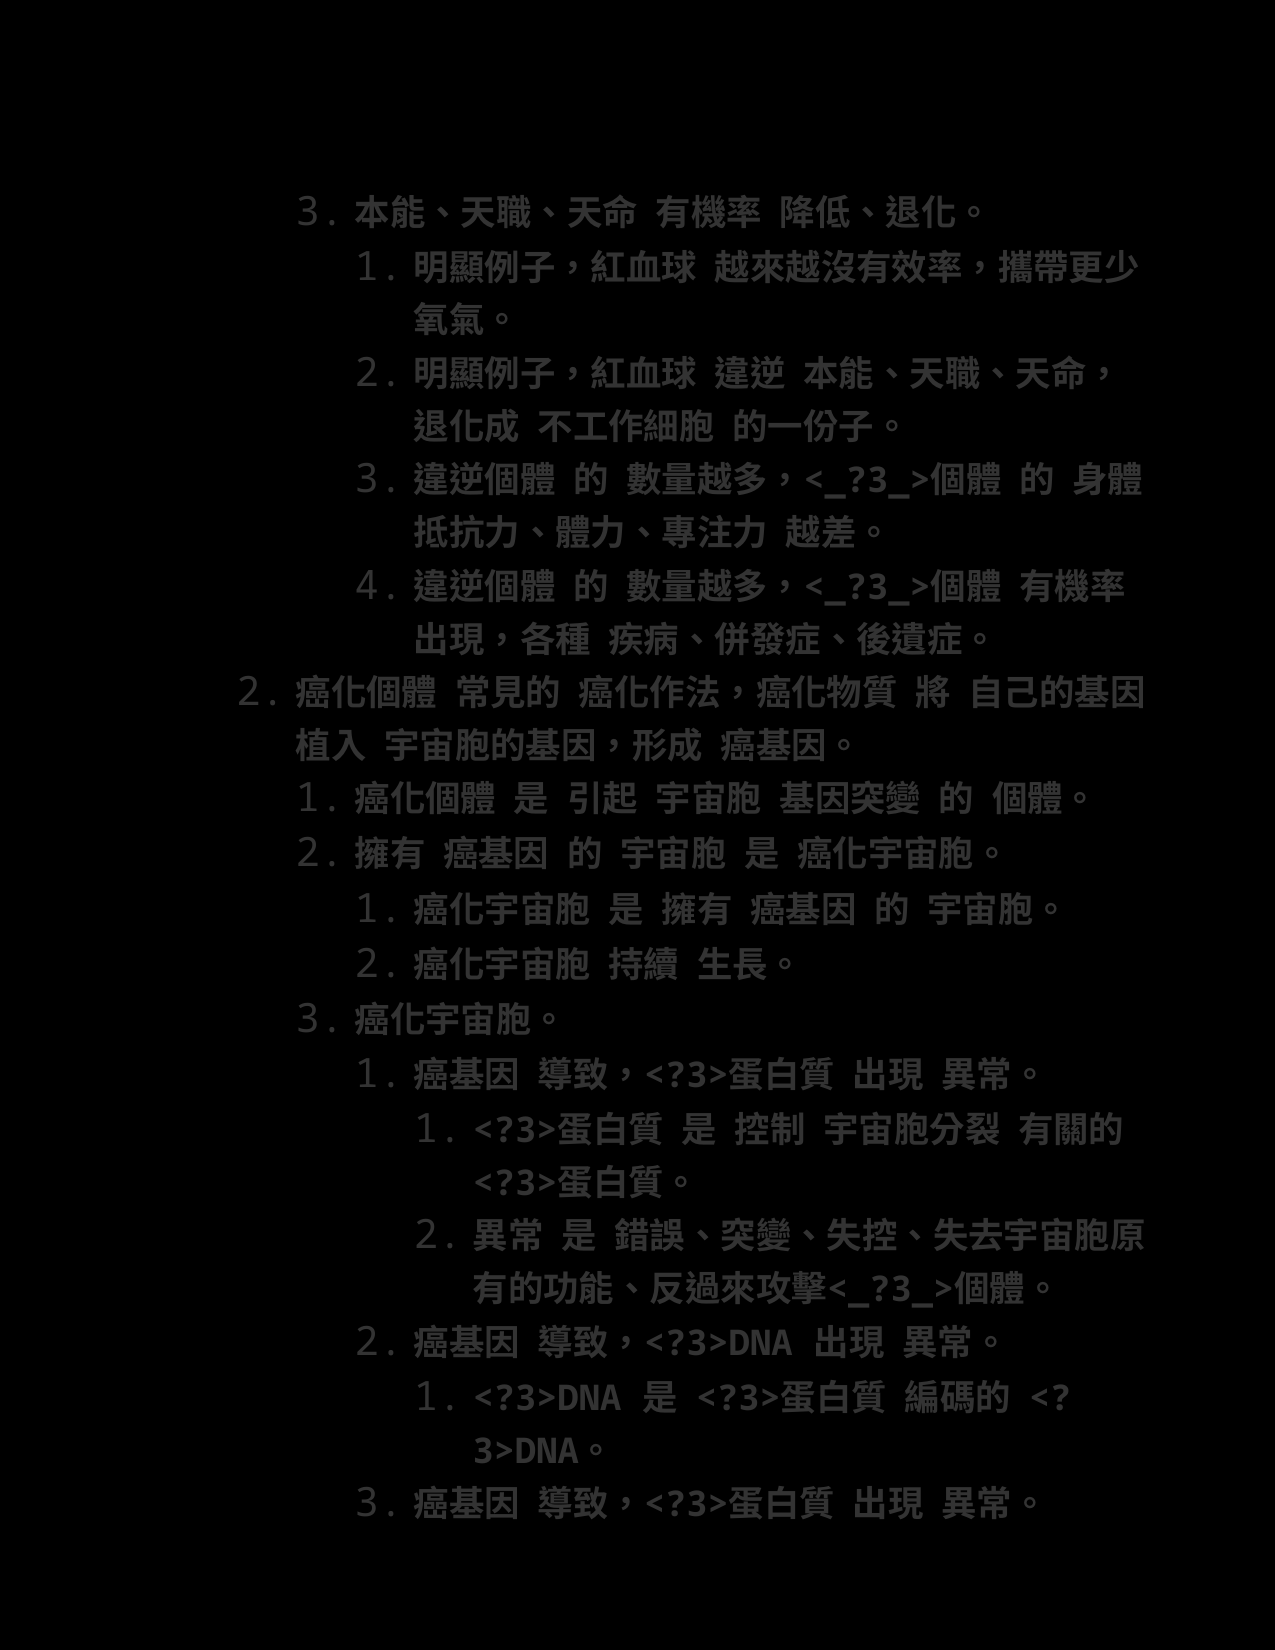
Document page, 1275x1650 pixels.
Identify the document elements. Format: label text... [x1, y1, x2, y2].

list 明顯例子，紅血球 越來越沒有效率，攜帶更少 氧氣。 [354, 237, 1157, 343]
list 癌基因 導致，<?3>DNA 出現 異常。 [354, 1312, 1157, 1367]
list 本能、天職、天命 有機率 降低、退化。 [295, 182, 1157, 237]
list 癌化個體 是 引起 宇宙胞 基因突變 的 個體。 [295, 768, 1157, 824]
list 癌化宇宙胞 是 擁有 癌基因 的 宇宙胞。 [354, 879, 1157, 934]
list 明顯例子，紅血球 違逆 本能、天職、天命，退化成 不工作細胞 的一份子。 [354, 343, 1157, 449]
list <?3>DNA 是 <?3>蛋白質 編碼的 <?3>DNA。 [413, 1367, 1157, 1474]
list <?3>蛋白質 是 控制 宇宙胞分裂 有關的 <?3>蛋白質。 [413, 1099, 1157, 1206]
list 違逆個體 的 數量越多，<_?3_>個體 有機率 出現，各種 疾病、併發症、後遺症。 [354, 556, 1157, 662]
list 癌化宇宙胞 持續 生長。 [354, 934, 1157, 989]
list 癌基因 導致，<?3>蛋白質 出現 異常。 [354, 1474, 1157, 1529]
list 癌化宇宙胞。 [295, 989, 1157, 1044]
list 違逆個體 的 數量越多，<_?3_>個體 的 身體抵抗力、體力、專注力 越差。 [354, 449, 1157, 556]
list 癌基因 導致，<?3>蛋白質 出現 異常。 [354, 1044, 1157, 1099]
list 異常 是 錯誤、突變、失控、失去宇宙胞原有的功能、反過來攻擊<_?3_>個體。 [413, 1206, 1157, 1312]
list 癌化個體 常見的 癌化作法，癌化物質 將 自己的基因 植入 宇宙胞的基因，形成 癌基因。 [236, 662, 1157, 768]
list 擁有 癌基因 的 宇宙胞 是 癌化宇宙胞。 [295, 824, 1157, 879]
